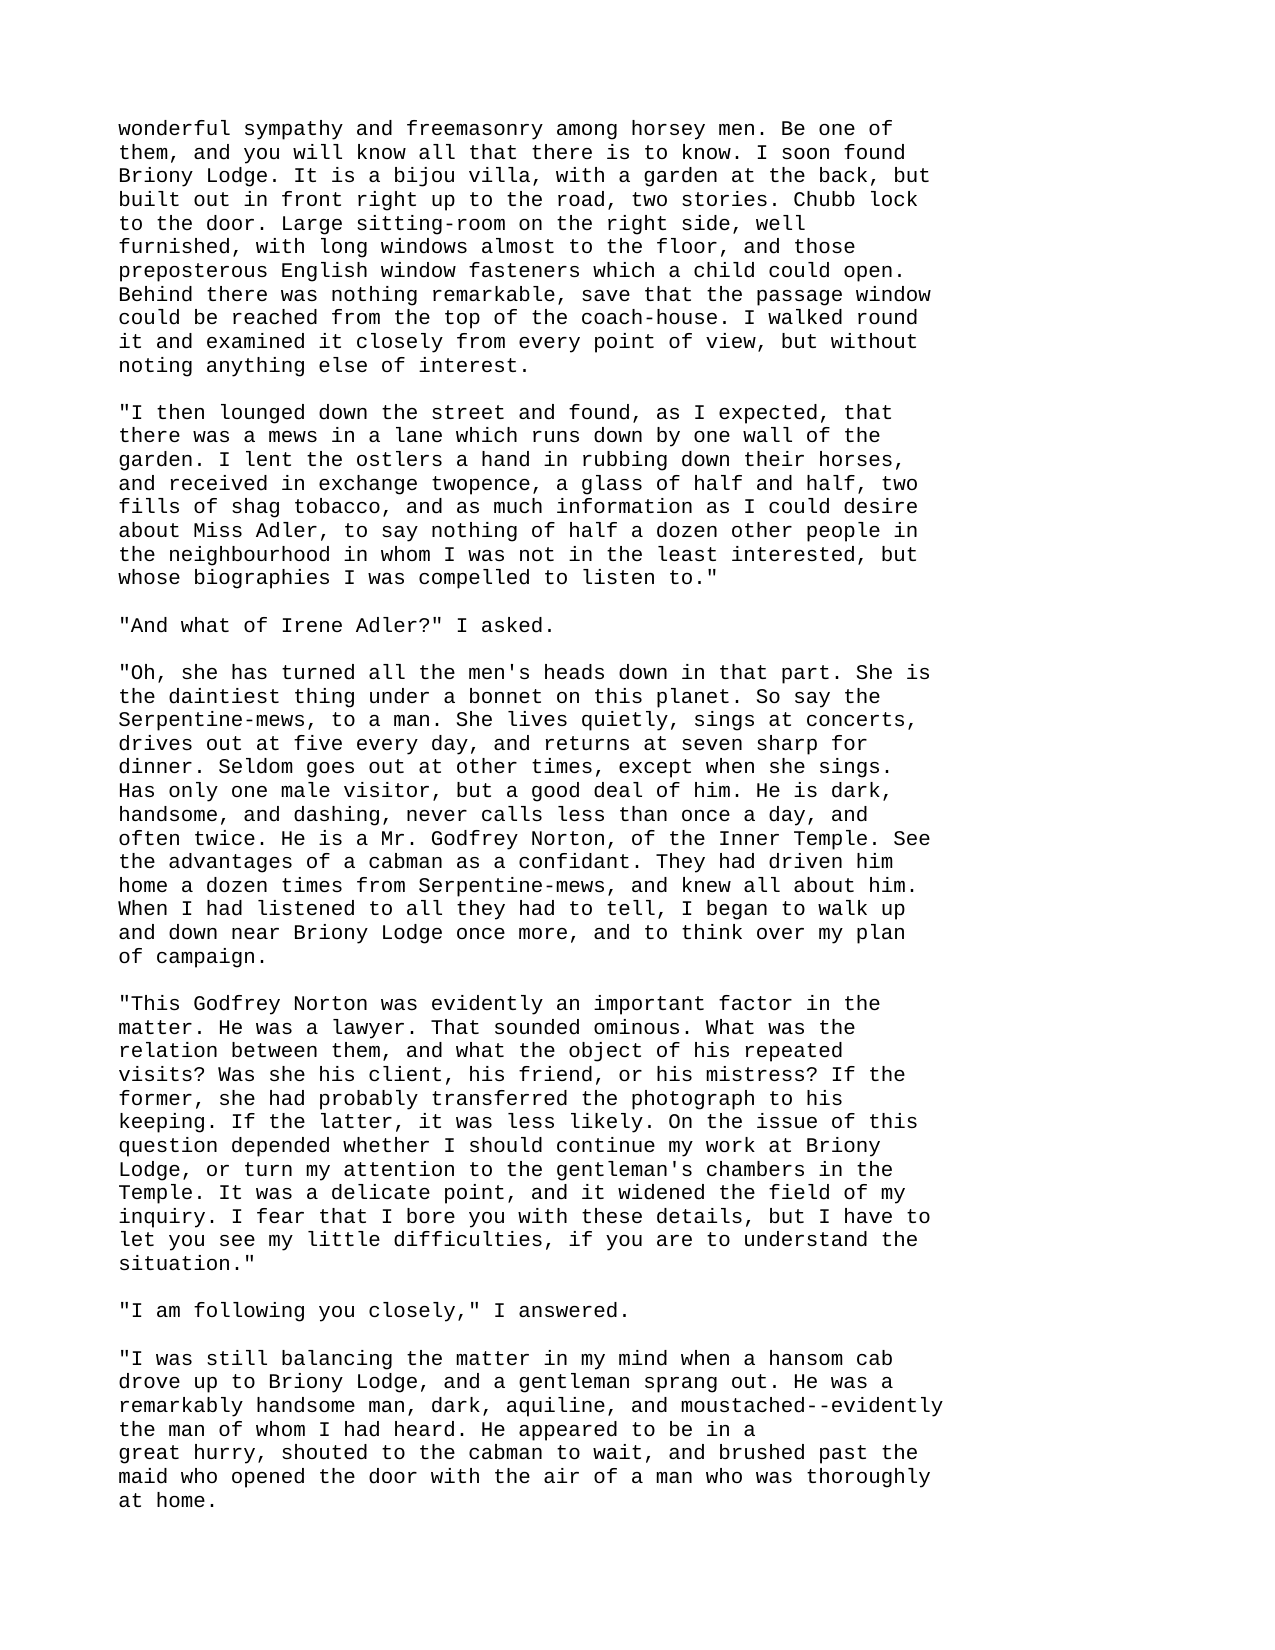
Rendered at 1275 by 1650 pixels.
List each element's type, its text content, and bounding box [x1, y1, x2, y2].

text preposterous English window fasteners which a child could open. [118, 260, 1157, 284]
text furnished, with long windows almost to the floor, and those [118, 236, 1157, 260]
text drove up to Briony Lodge, and a gentleman sprang out. He was a [118, 1371, 1157, 1395]
text of campaign. [118, 946, 1157, 969]
text keeping. If the latter, it was less likely. On the issue of this [118, 1111, 1157, 1135]
text visits? Was she his client, his friend, or his mistress? If the [118, 1064, 1157, 1088]
text at home. [118, 1489, 1157, 1513]
text garden. I lent the ostlers a hand in rubbing down their horses, [118, 449, 1157, 473]
text often twice. He is a Mr. Godfrey Norton, of the Inner Temple. See [118, 827, 1157, 851]
text the advantages of a cabman as a confidant. They had driven him [118, 851, 1157, 875]
text maid who opened the door with the air of a man who was thoroughly [118, 1466, 1157, 1489]
text about Miss Adler, to say nothing of half a dozen other people in [118, 520, 1157, 544]
text Serpentine-mews, to a man. She lives quietly, sings at concerts, [118, 709, 1157, 733]
text matter. He was a lawyer. That sounded ominous. What was the [118, 1017, 1157, 1040]
text When I had listened to all they had to tell, I began to walk up [118, 898, 1157, 922]
text and received in exchange twopence, a glass of half and half, two [118, 473, 1157, 496]
text Behind there was nothing remarkable, save that the passage window [118, 284, 1157, 307]
text let you see my little difficulties, if you are to understand the [118, 1229, 1157, 1253]
text "I am following you closely," I answered. [118, 1300, 1157, 1324]
text "Oh, she has turned all the men's heads down in that part. She is [118, 662, 1157, 686]
text Briony Lodge. It is a bijou villa, with a garden at the back, but [118, 165, 1157, 189]
text handsome, and dashing, never calls less than once a day, and [118, 804, 1157, 827]
text situation." [118, 1253, 1157, 1277]
text it and examined it closely from every point of view, but without [118, 331, 1157, 354]
text great hurry, shouted to the cabman to wait, and brushed past the [118, 1442, 1157, 1466]
text the neighbourhood in whom I was not in the least interested, but [118, 544, 1157, 567]
text could be reached from the top of the coach-house. I walked round [118, 307, 1157, 331]
text "I was still balancing the matter in my mind when a hansom cab [118, 1348, 1157, 1371]
text relation between them, and what the object of his repeated [118, 1040, 1157, 1064]
text there was a mews in a lane which runs down by one wall of the [118, 426, 1157, 449]
text whose biographies I was compelled to listen to." [118, 567, 1157, 591]
text question depended whether I should continue my work at Briony [118, 1135, 1157, 1158]
text home a dozen times from Serpentine-mews, and knew all about him. [118, 875, 1157, 898]
text "I then lounged down the street and found, as I expected, that [118, 402, 1157, 426]
text "This Godfrey Norton was evidently an important factor in the [118, 993, 1157, 1017]
text to the door. Large sitting-room on the right side, well [118, 213, 1157, 236]
text fills of shag tobacco, and as much information as I could desire [118, 496, 1157, 520]
text "And what of Irene Adler?" I asked. [118, 615, 1157, 638]
text built out in front right up to the road, two stories. Chubb lock [118, 189, 1157, 213]
text dinner. Seldom goes out at other times, except when she sings. [118, 757, 1157, 780]
text Has only one male visitor, but a good deal of him. He is dark, [118, 780, 1157, 804]
text noting anything else of interest. [118, 354, 1157, 378]
text Temple. It was a delicate point, and it widened the field of my [118, 1182, 1157, 1206]
text and down near Briony Lodge once more, and to think over my plan [118, 922, 1157, 946]
text Lodge, or turn my attention to the gentleman's chambers in the [118, 1158, 1157, 1182]
text drives out at five every day, and returns at seven sharp for [118, 733, 1157, 757]
text inquiry. I fear that I bore you with these details, but I have to [118, 1206, 1157, 1229]
text wonderful sympathy and freemasonry among horsey men. Be one of [118, 118, 1157, 142]
text them, and you will know all that there is to know. I soon found [118, 142, 1157, 165]
text the daintiest thing under a bonnet on this planet. So say the [118, 686, 1157, 709]
text the man of whom I had heard. He appeared to be in a [118, 1419, 1157, 1442]
text remarkably handsome man, dark, aquiline, and moustached--evidently [118, 1395, 1157, 1419]
text former, she had probably transferred the photograph to his [118, 1088, 1157, 1111]
